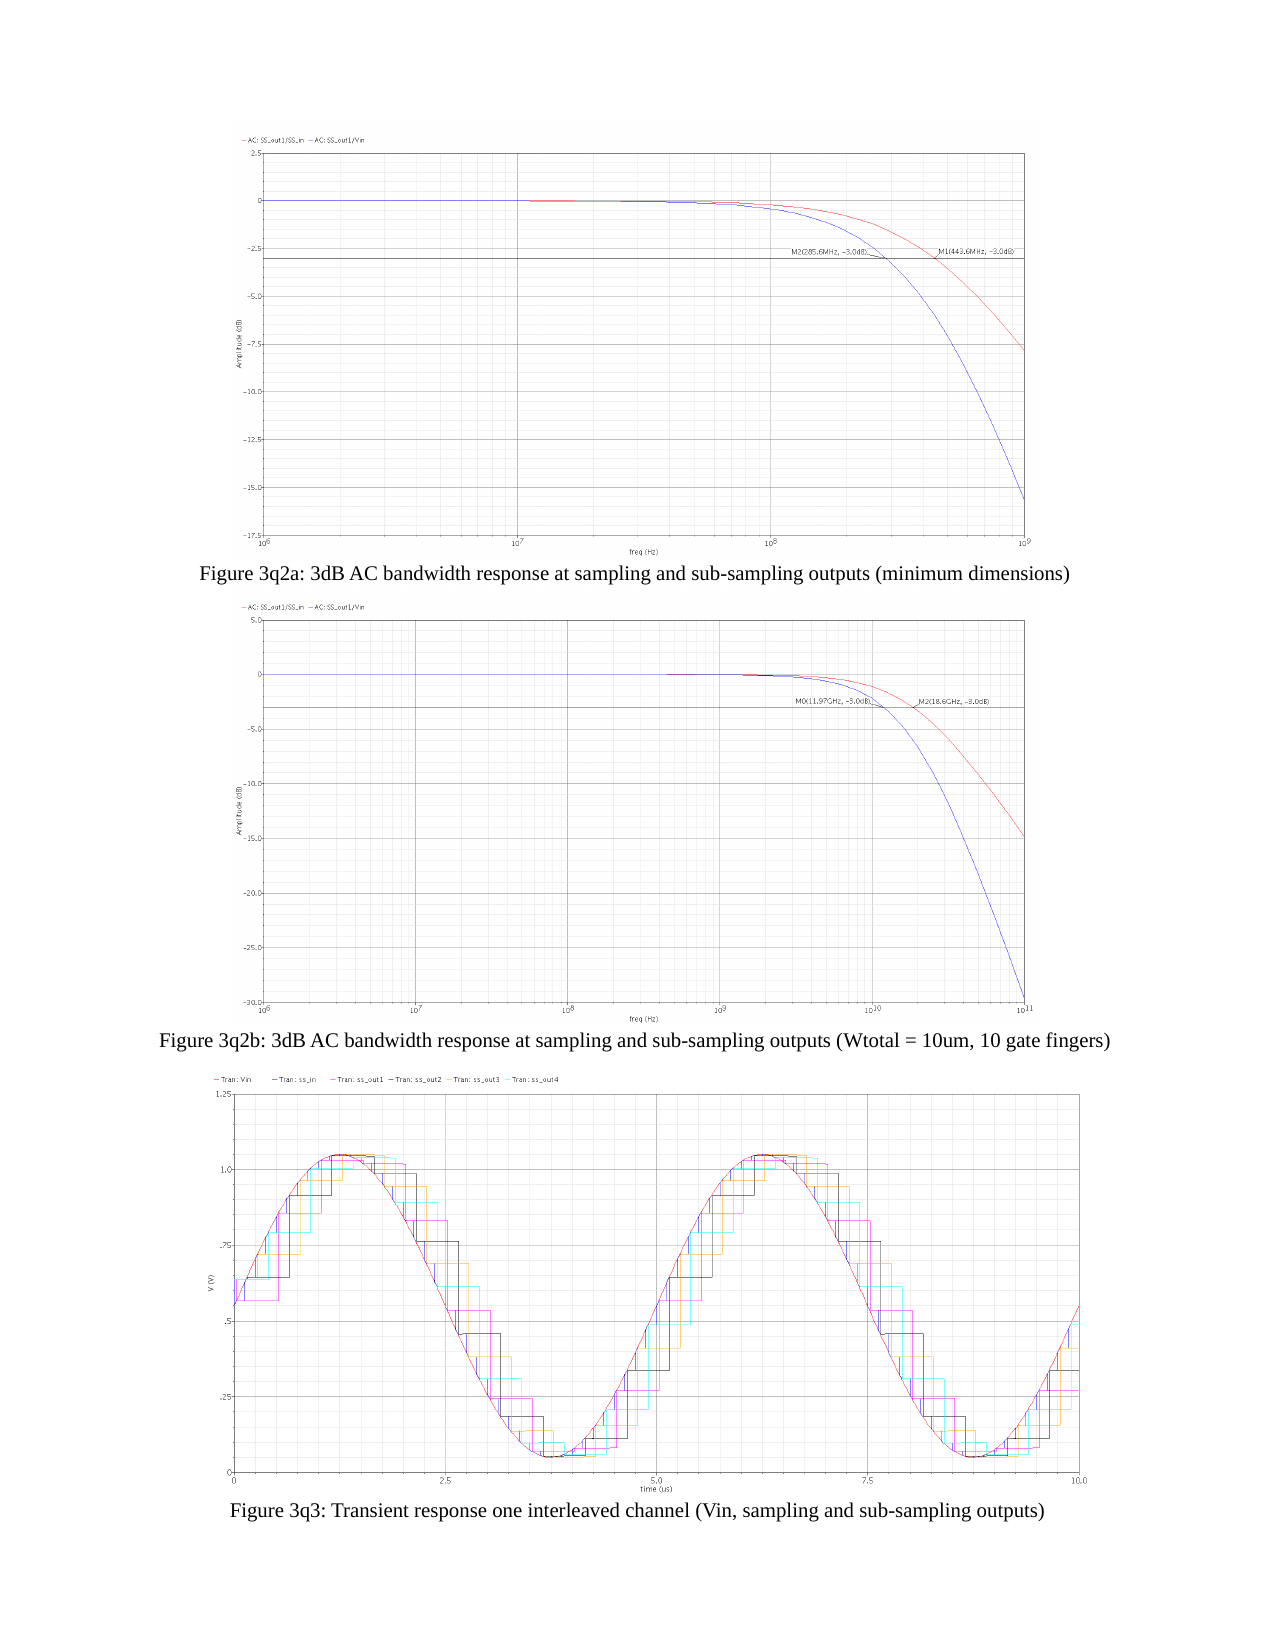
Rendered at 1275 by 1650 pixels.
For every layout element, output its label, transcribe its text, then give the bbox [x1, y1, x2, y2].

picture [201, 1055, 1102, 1499]
picture [231, 585, 1045, 1028]
text Figure 3q2a: 3dB AC bandwidth response at sampling and sub-sampling outputs (minimum dimensions) [118, 118, 1157, 585]
picture [231, 118, 1045, 561]
text Figure 3q3: Transient response one interleaved channel (Vin, sampling and sub-sampling outputs) [118, 1052, 1157, 1522]
text Figure 3q2b: 3dB AC bandwidth response at sampling and sub-sampling outputs (Wtotal = 10um, 10 gate fingers) [118, 585, 1157, 1052]
